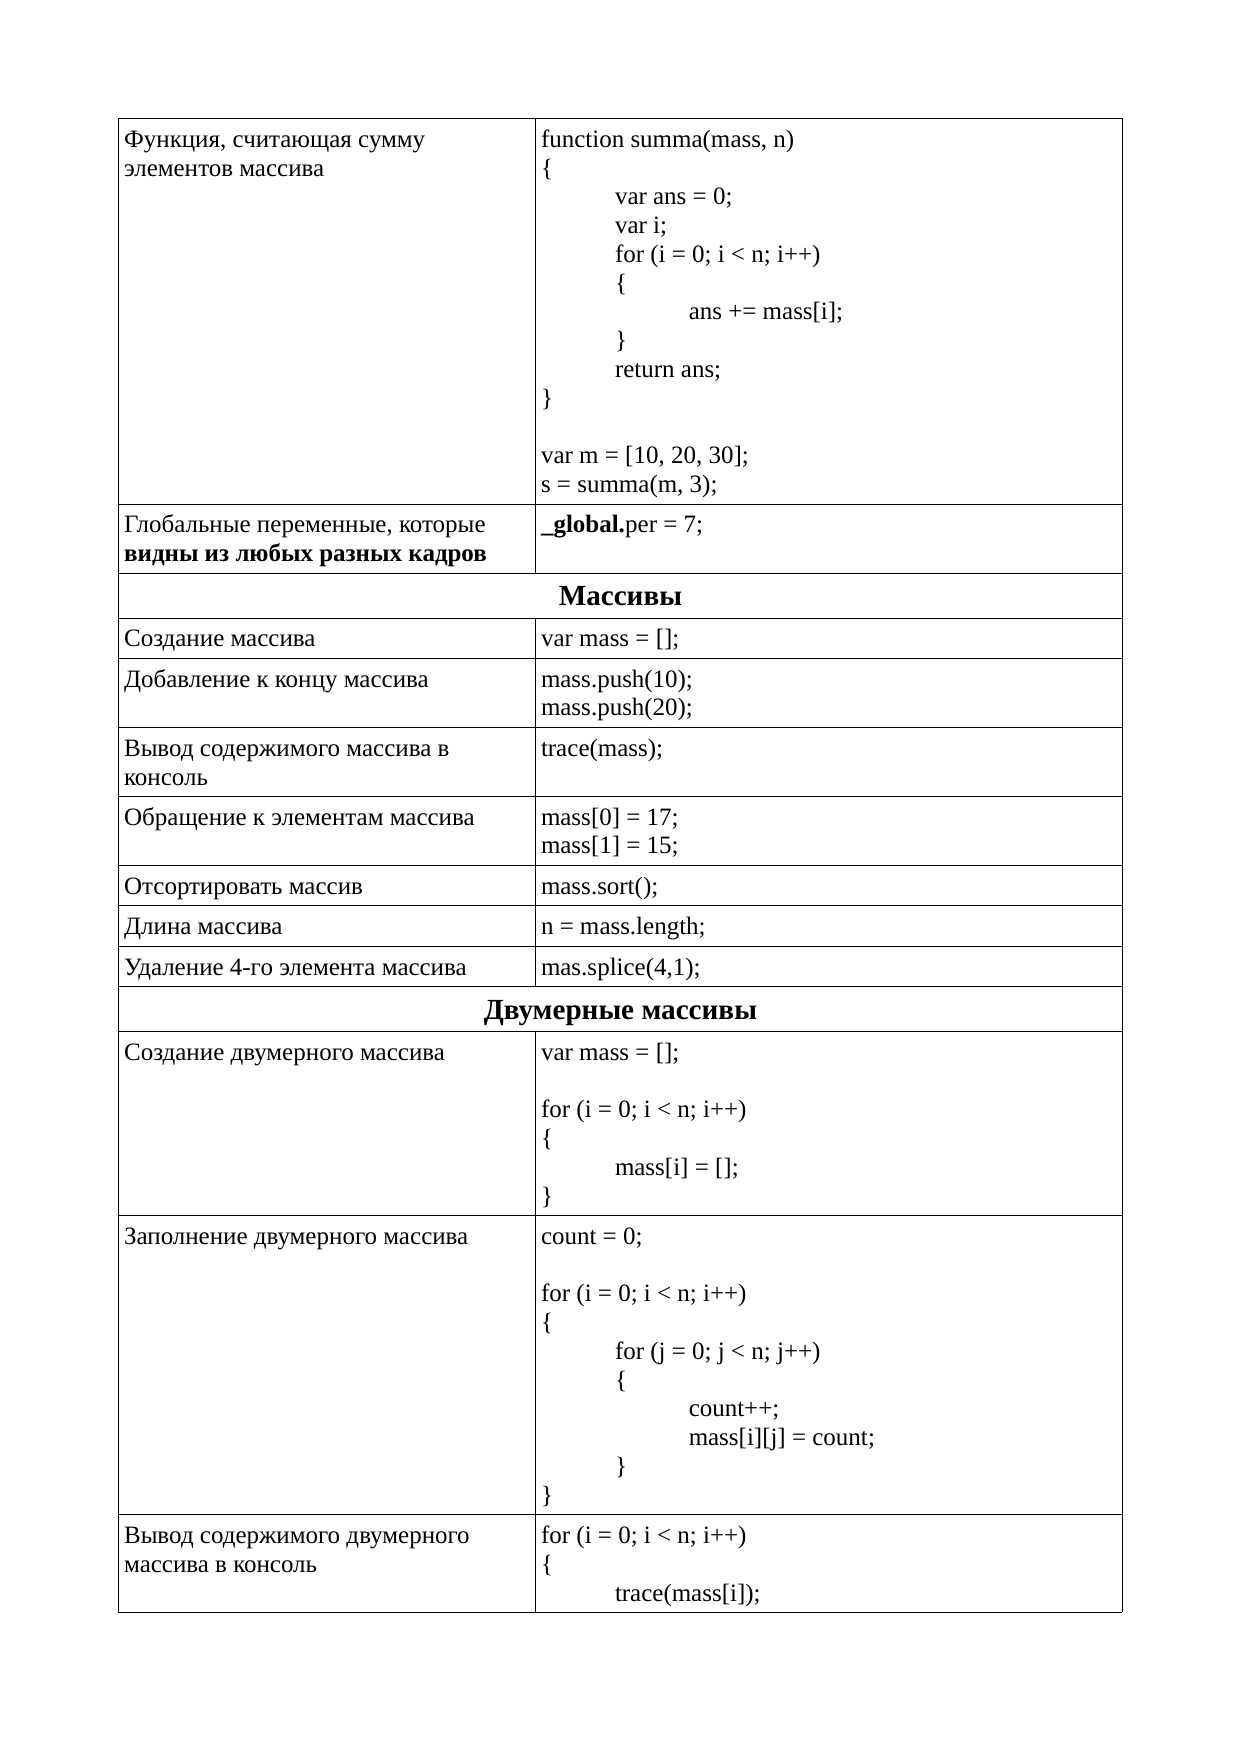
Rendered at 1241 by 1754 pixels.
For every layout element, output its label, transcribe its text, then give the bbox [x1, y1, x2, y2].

table_cell Длина массива [119, 906, 535, 946]
table_cell Удаление 4-го элемента массива [119, 947, 535, 986]
table_cell Функция, считающая сумму элементов массива [119, 119, 535, 503]
table_cell mass.sort(); [536, 866, 1122, 905]
table_cell function summa(mass, n) { var ans = 0; var i; for (i = 0; i < n; i++) { ans += mass[i]; } return ans; } var m = [10, 20, 30]; s = summa(m, 3); [536, 119, 1122, 503]
table_cell _global.per = 7; [536, 505, 1122, 572]
table_cell var mass = []; [536, 619, 1122, 658]
table_cell for (i = 0; i < n; i++) { trace(mass[i]); [536, 1515, 1122, 1612]
table_cell Глобальные переменные, которые видны из любых разных кадров [119, 505, 535, 572]
table_cell mas.splice(4,1); [536, 947, 1122, 986]
table_cell mass.push(10); mass.push(20); [536, 659, 1122, 727]
table_cell Отсортировать массив [119, 866, 535, 905]
table_cell Создание массива [119, 619, 535, 658]
table_cell Вывод содержимого двумерного массива в консоль [119, 1515, 535, 1612]
table_cell mass[0] = 17; mass[1] = 15; [536, 797, 1122, 865]
table_cell count = 0; for (i = 0; i < n; i++) { for (j = 0; j < n; j++) { count++; mass[i][j] = count; } } [536, 1216, 1122, 1514]
table_cell n = mass.length; [536, 906, 1122, 946]
table_cell Массивы [119, 574, 1122, 618]
table_cell var mass = []; for (i = 0; i < n; i++) { mass[i] = []; } [536, 1032, 1122, 1215]
table_cell Добавление к концу массива [119, 659, 535, 727]
table_cell trace(mass); [536, 728, 1122, 796]
table_cell Двумерные массивы [119, 987, 1122, 1031]
table_cell Заполнение двумерного массива [119, 1216, 535, 1514]
table_cell Создание двумерного массива [119, 1032, 535, 1215]
table_cell Обращение к элементам массива [119, 797, 535, 865]
table_cell Вывод содержимого массива в консоль [119, 728, 535, 796]
